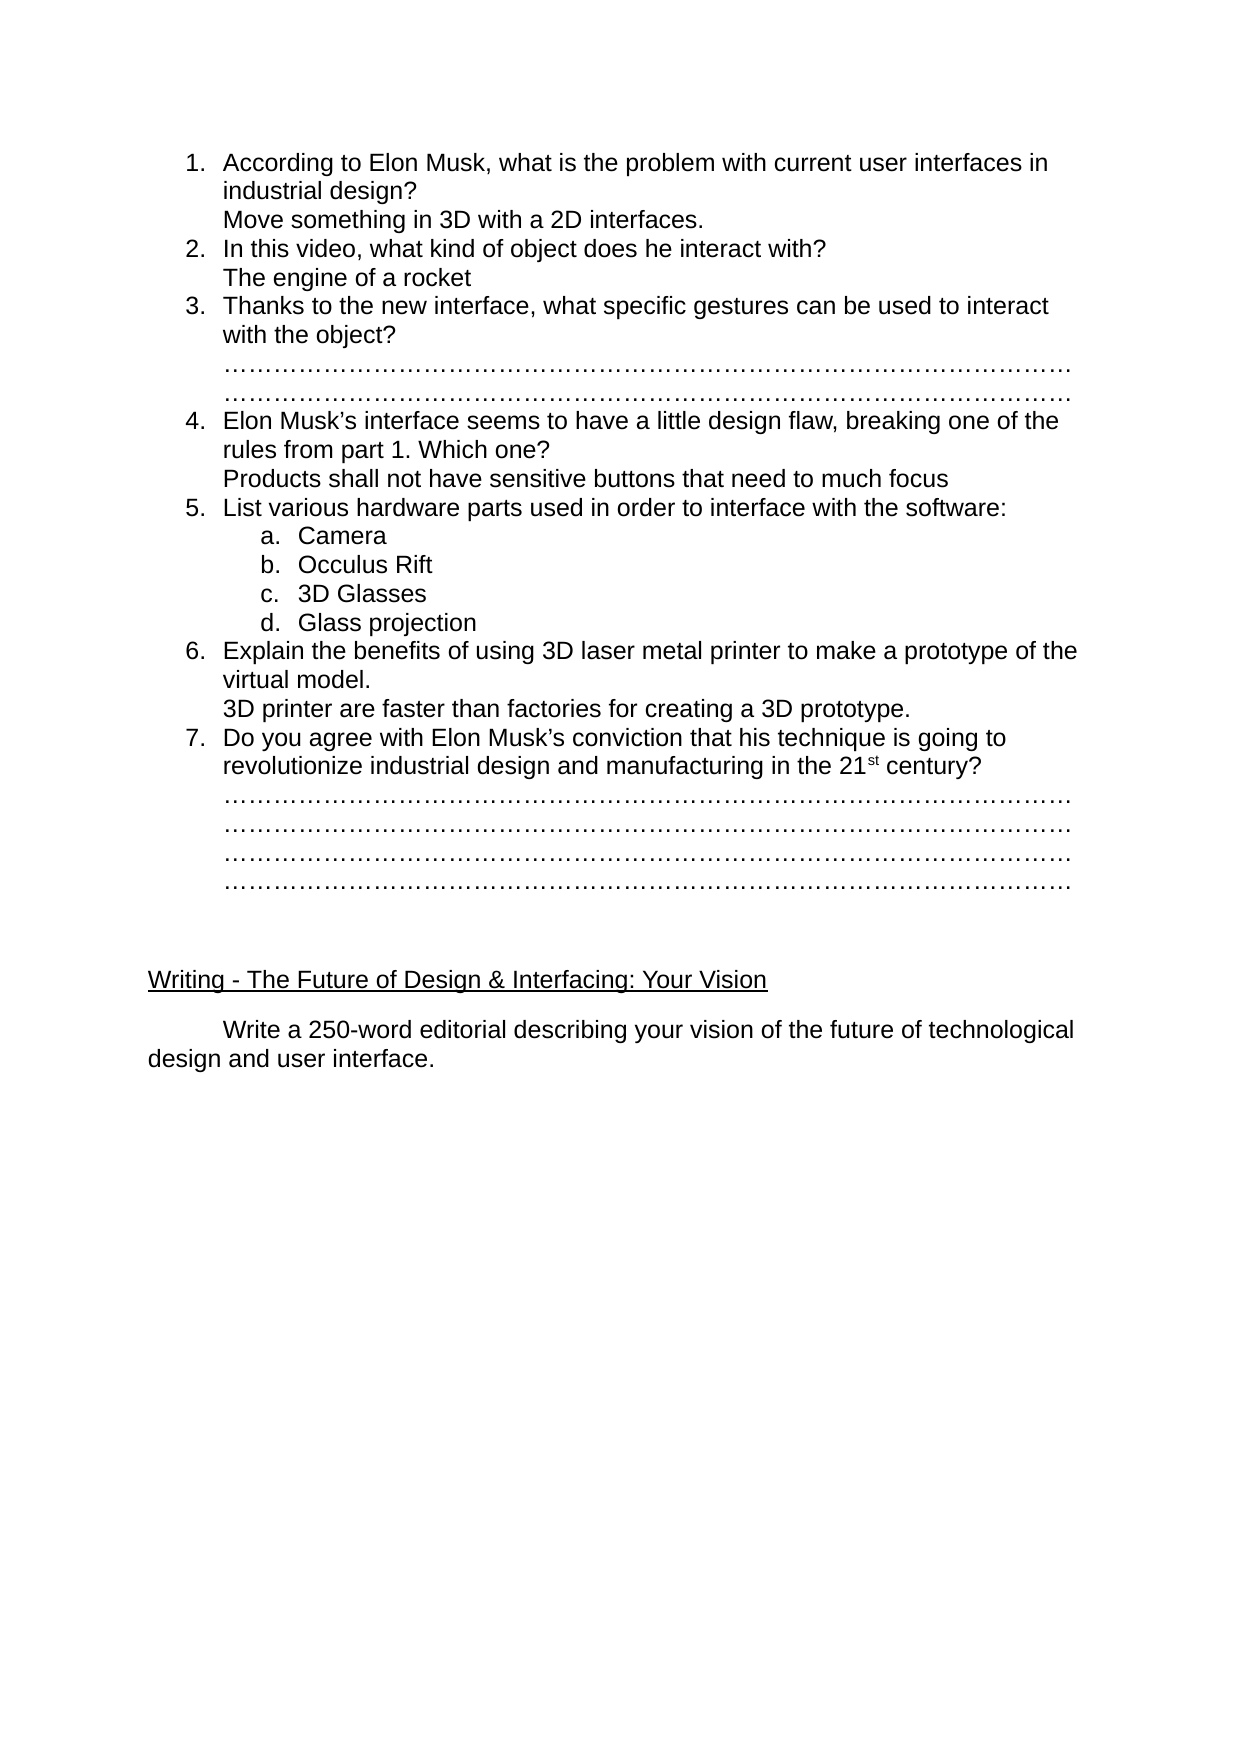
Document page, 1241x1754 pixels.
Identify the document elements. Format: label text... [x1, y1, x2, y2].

list Thanks to the new interface, what specific gestures can be used to interact with the object? …………………………………………………………………………………………………………………………………………………………………………………… [185, 291, 1093, 406]
list Occulus Rift [260, 550, 1093, 579]
text Writing - The Future of Design & Interfacing: Your Vision [148, 966, 1093, 994]
list Do you agree with Elon Musk’s conviction that his technique is going to revolutionize industrial design and manufacturing in the 21st century? ………………………………………………………………………………………………………………………………………………………………………………………………………………………………………………………………………………………………………………………………………………………………………… [185, 723, 1093, 895]
list Products shall not have sensitive buttons that need to much focus [185, 464, 1093, 493]
list In this video, what kind of object does he interact with? [185, 234, 1093, 263]
list List various hardware parts used in order to interface with the software: [185, 493, 1093, 521]
list Glass projection [260, 608, 1093, 636]
list Explain the benefits of using 3D laser metal printer to make a prototype of the virtual model. [185, 636, 1093, 694]
text Write a 250-word editorial describing your vision of the future of technological design and user interface. [148, 1015, 1093, 1073]
list According to Elon Musk, what is the problem with current user interfaces in industrial design? [185, 148, 1093, 205]
list The engine of a rocket [185, 263, 1093, 291]
list 3D printer are faster than factories for creating a 3D prototype. [185, 694, 1093, 723]
list Move something in 3D with a 2D interfaces. [185, 205, 1093, 234]
list 3D Glasses [260, 579, 1093, 608]
list Camera [260, 521, 1093, 550]
list Elon Musk’s interface seems to have a little design flaw, breaking one of the rules from part 1. Which one? [185, 406, 1093, 464]
